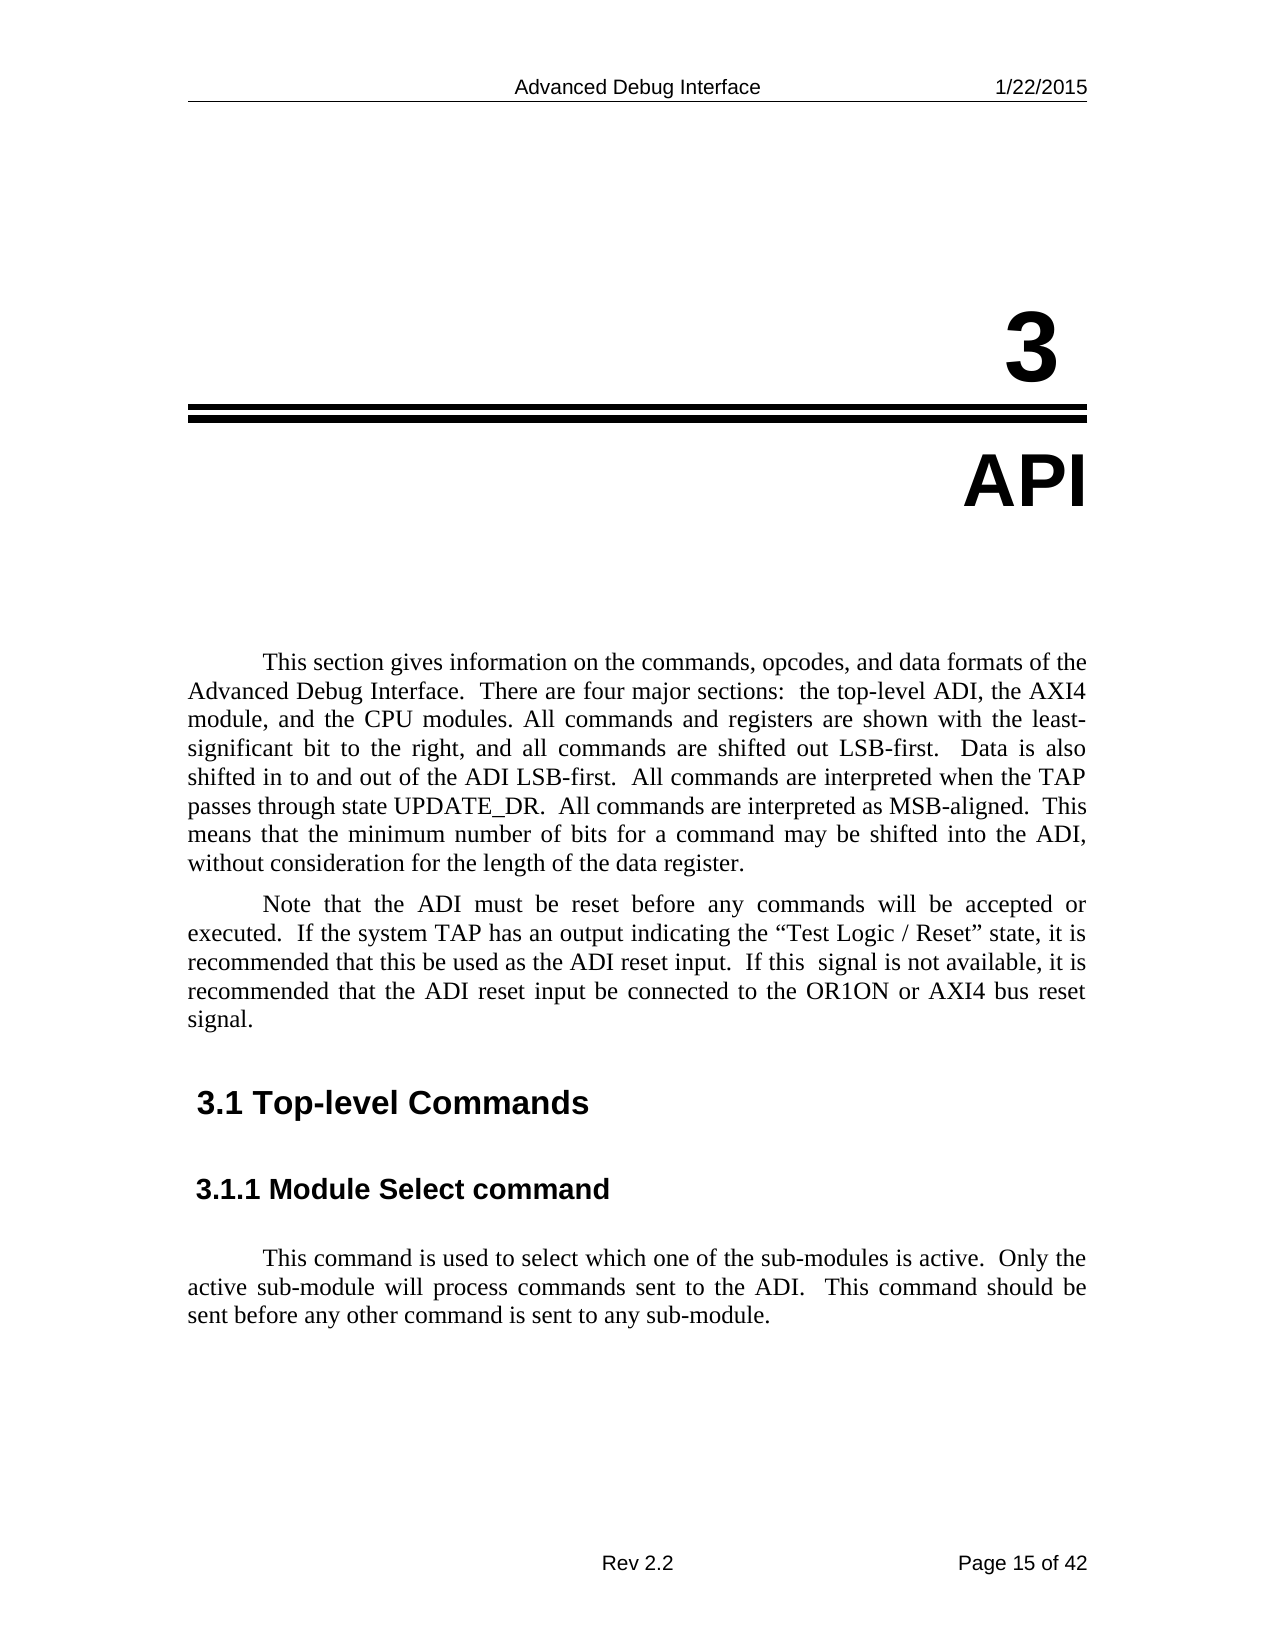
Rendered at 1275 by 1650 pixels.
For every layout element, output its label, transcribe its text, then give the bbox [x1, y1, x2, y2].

subtitle API [187, 436, 1087, 522]
text This command is used to select which one of the sub-modules is active. Only the active sub-module will process commands sent to the ADI. This command should be sent before any other command is sent to any sub-module. [187, 1243, 1087, 1329]
text Note that the ADI must be reset before any commands will be accepted or executed. If the system TAP has an output indicating the “Test Logic / Reset” state, it is recommended that this be used as the ADI reset input. If this signal is not available, it is recommended that the ADI reset input be connected to the OR1ON or AXI4 bus reset signal. [187, 889, 1087, 1033]
text This section gives information on the commands, opcodes, and data formats of the Advanced Debug Interface. There are four major sections: the top-level ADI, the AXI4 module, and the CPU modules. All commands and registers are shown with the least-significant bit to the right, and all commands are shifted out LSB-first. Data is also shifted in to and out of the ADI LSB-first. All commands are interpreted when the TAP passes through state UPDATE_DR. All commands are interpreted as MSB-aligned. This means that the minimum number of bits for a command may be shifted into the ADI, without consideration for the length of the data register. [187, 647, 1087, 877]
subtitle Module Select command [187, 1172, 1087, 1205]
subtitle Top-level Commands [187, 1083, 1087, 1122]
